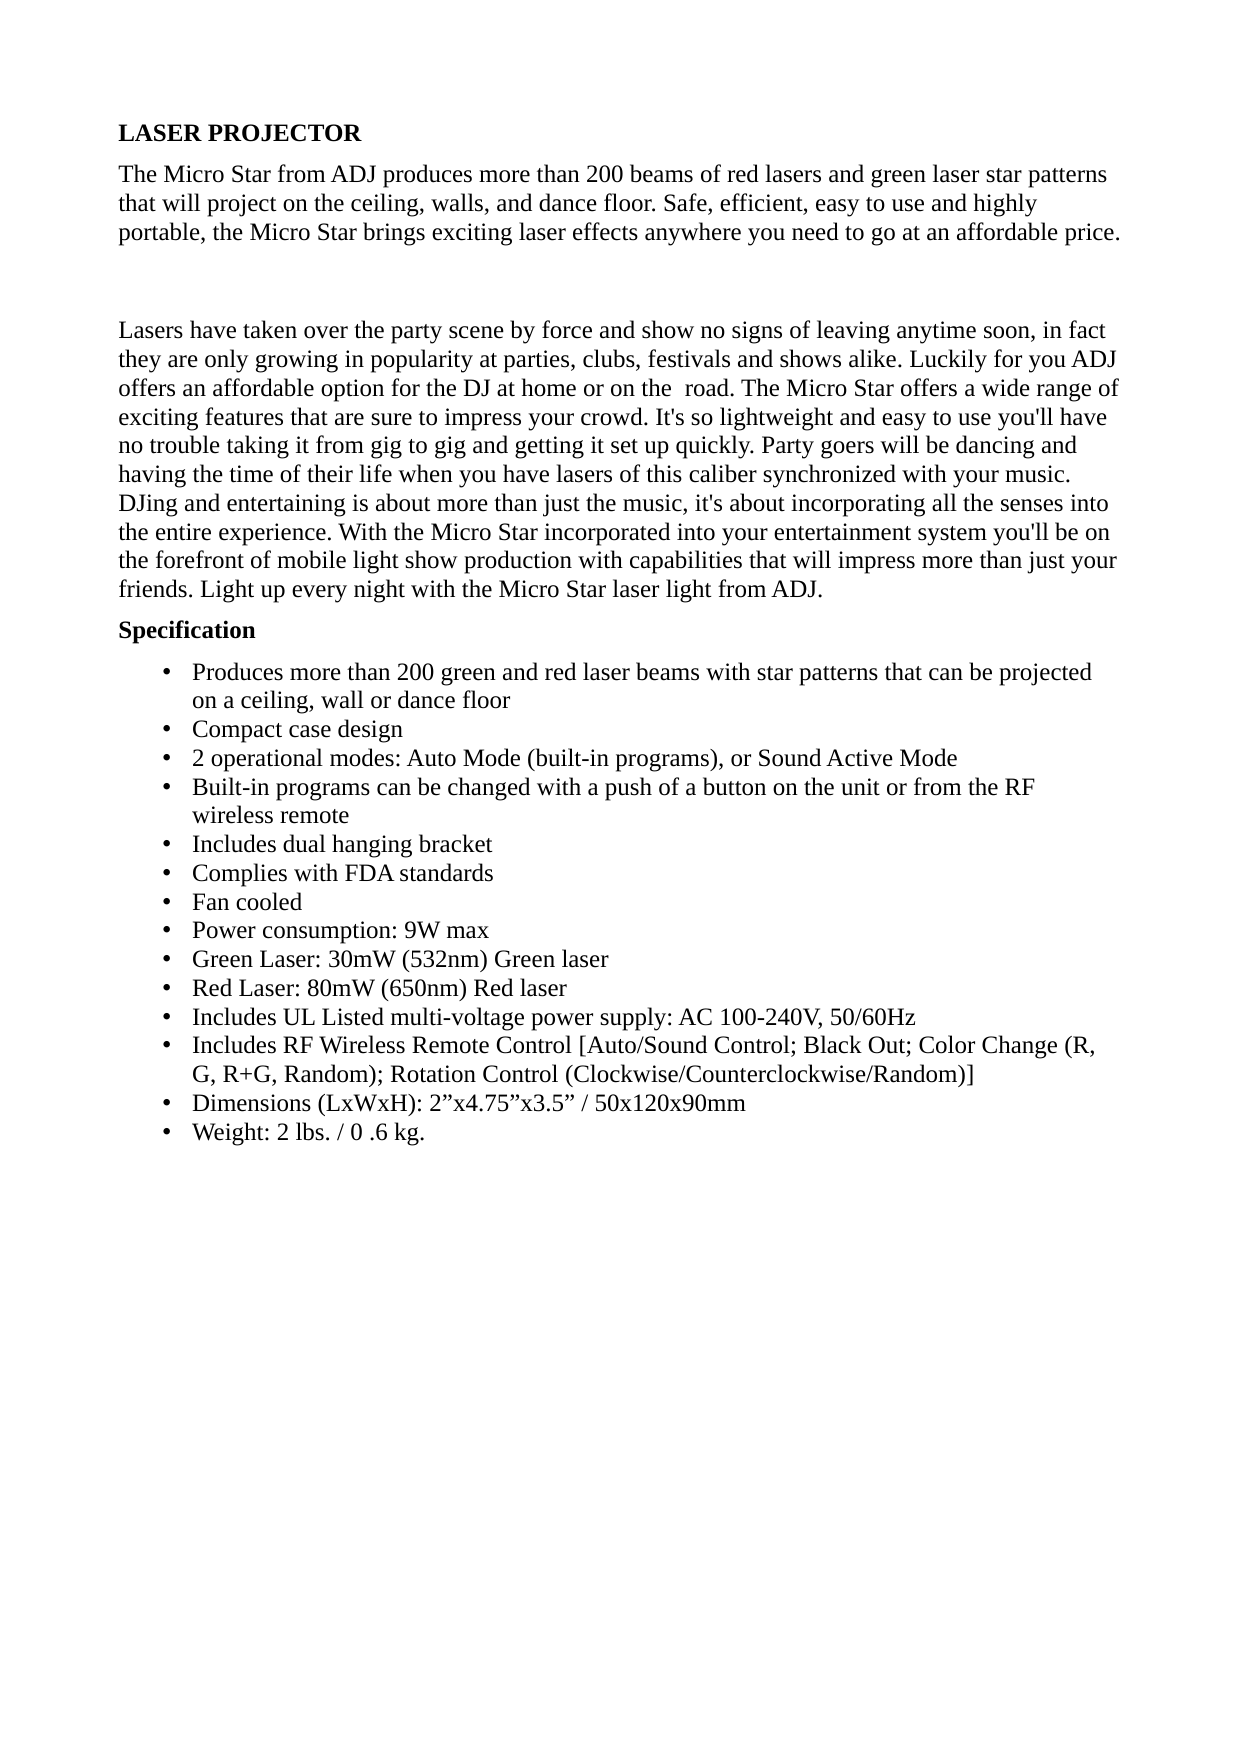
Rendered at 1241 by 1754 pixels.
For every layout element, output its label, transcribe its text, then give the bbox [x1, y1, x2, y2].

list Dimensions (LxWxH): 2”x4.75”x3.5” / 50x120x90mm [162, 1088, 1122, 1117]
list Complies with FDA standards [162, 858, 1122, 887]
text LASER PROJECTOR [118, 118, 1122, 147]
list Compact case design [162, 714, 1122, 743]
list Green Laser: 30mW (532nm) Green laser [162, 944, 1122, 973]
list Power consumption: 9W max [162, 916, 1122, 944]
list Produces more than 200 green and red laser beams with star patterns that can be projected on a ceiling, wall or dance floor [162, 657, 1122, 714]
list 2 operational modes: Auto Mode (built-in programs), or Sound Active Mode [162, 743, 1122, 772]
list Red Laser: 80mW (650nm) Red laser [162, 973, 1122, 1002]
text Lasers have taken over the party scene by force and show no signs of leaving anytime soon, in fact they are only growing in popularity at parties, clubs, festivals and shows alike. Luckily for you ADJ offers an affordable option for the DJ at home or on the road. The Micro Star offers a wide range of exciting features that are sure to impress your crowd. It's so lightweight and easy to use you'll have no trouble taking it from gig to gig and getting it set up quickly. Party goers will be dancing and having the time of their life when you have lasers of this caliber synchronized with your music. DJing and entertaining is about more than just the music, it's about incorporating all the senses into the entire experience. With the Micro Star incorporated into your entertainment system you'll be on the forefront of mobile light show production with capabilities that will impress more than just your friends. Light up every night with the Micro Star laser light from ADJ. [118, 316, 1122, 603]
text Specification [118, 616, 1122, 644]
list Includes dual hanging bracket [162, 829, 1122, 858]
text The Micro Star from ADJ produces more than 200 beams of red lasers and green laser star patterns that will project on the ceiling, walls, and dance floor. Safe, efficient, easy to use and highly portable, the Micro Star brings exciting laser effects anywhere you need to go at an affordable price. [118, 159, 1122, 246]
list Includes UL Listed multi-voltage power supply: AC 100-240V, 50/60Hz [162, 1002, 1122, 1031]
list Includes RF Wireless Remote Control [Auto/Sound Control; Black Out; Color Change (R, G, R+G, Random); Rotation Control (Clockwise/Counterclockwise/Random)] [162, 1031, 1122, 1088]
list Built-in programs can be changed with a push of a button on the unit or from the RF wireless remote [162, 772, 1122, 829]
list Fan cooled [162, 887, 1122, 916]
list Weight: 2 lbs. / 0 .6 kg. [162, 1117, 1122, 1146]
